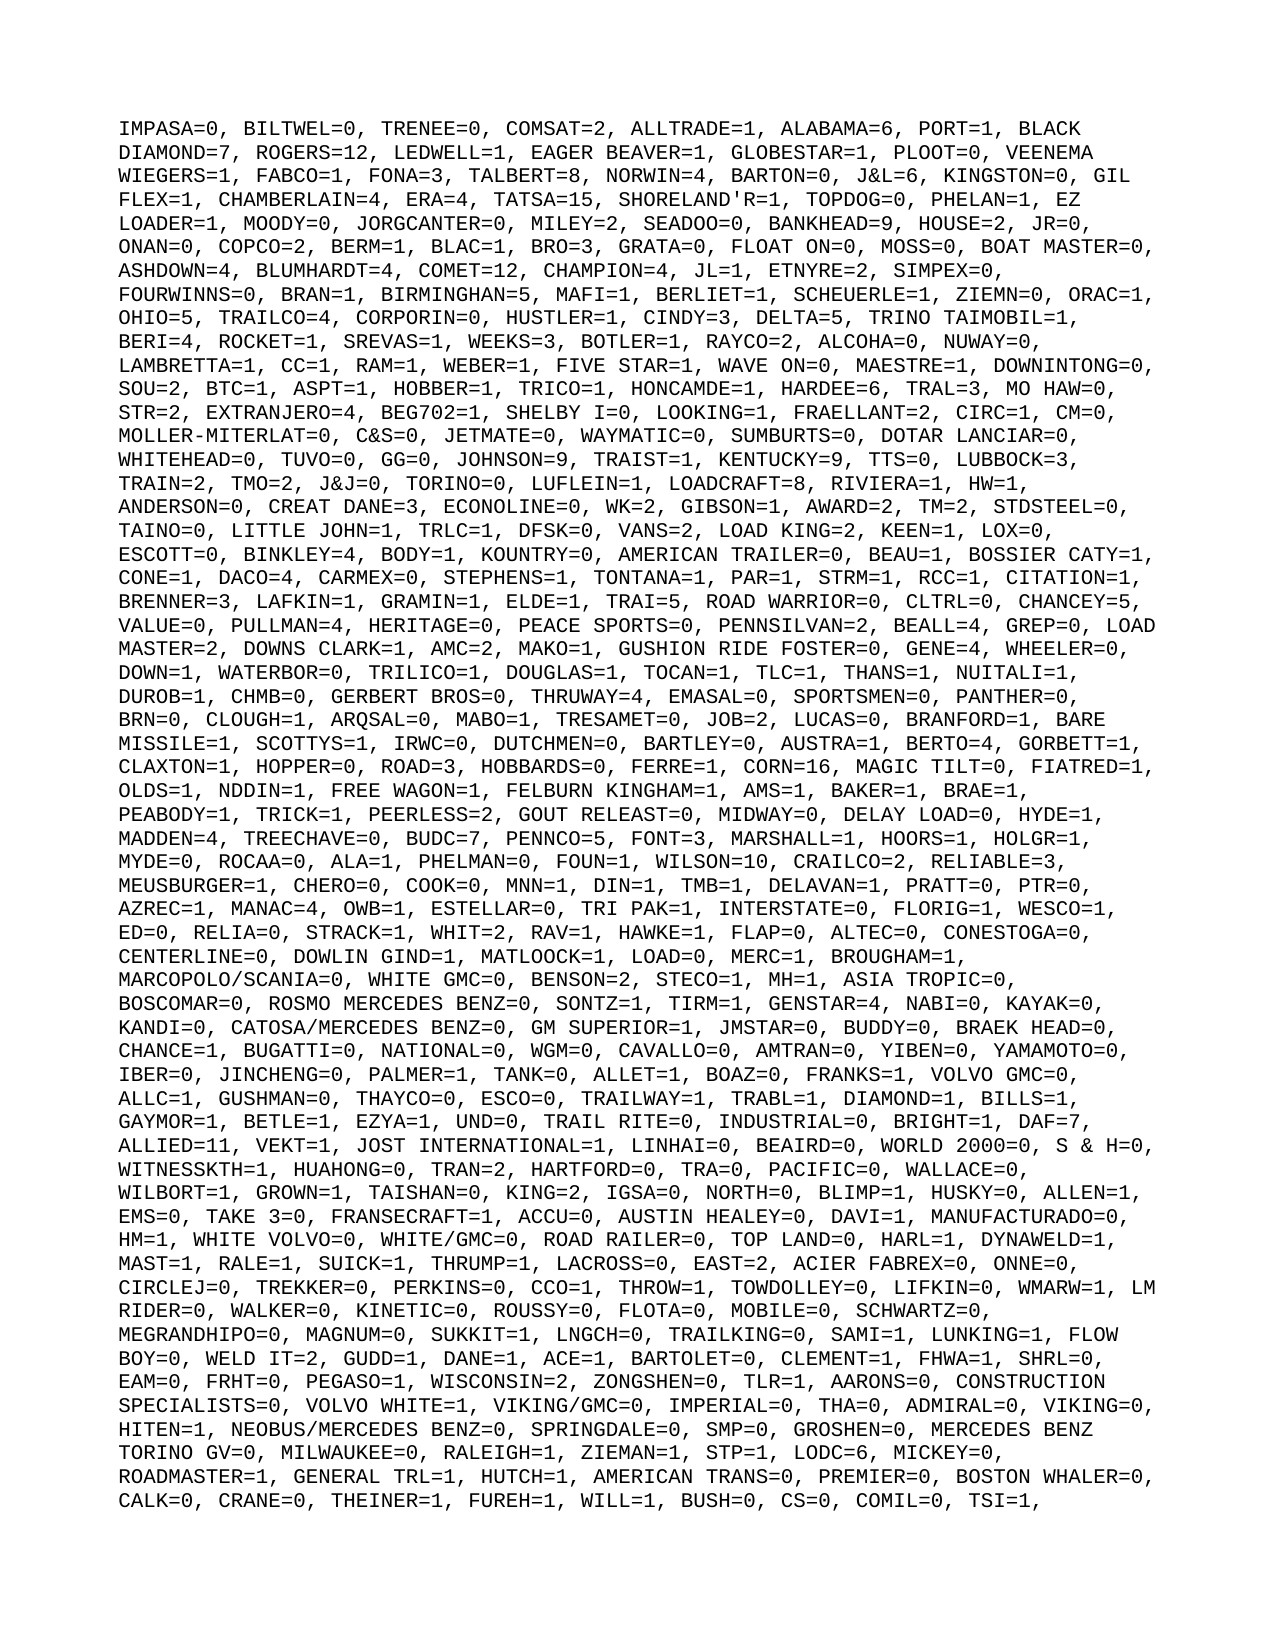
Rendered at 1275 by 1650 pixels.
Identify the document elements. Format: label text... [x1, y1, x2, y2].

text IMPASA=0, BILTWEL=0, TRENEE=0, COMSAT=2, ALLTRADE=1, ALABAMA=6, PORT=1, BLACK DIAMOND=7, ROGERS=12, LEDWELL=1, EAGER BEAVER=1, GLOBESTAR=1, PLOOT=0, VEENEMA WIEGERS=1, FABCO=1, FONA=3, TALBERT=8, NORWIN=4, BARTON=0, J&L=6, KINGSTON=0, GIL FLEX=1, CHAMBERLAIN=4, ERA=4, TATSA=15, SHORELAND'R=1, TOPDOG=0, PHELAN=1, EZ LOADER=1, MOODY=0, JORGCANTER=0, MILEY=2, SEADOO=0, BANKHEAD=9, HOUSE=2, JR=0, ONAN=0, COPCO=2, BERM=1, BLAC=1, BRO=3, GRATA=0, FLOAT ON=0, MOSS=0, BOAT MASTER=0, ASHDOWN=4, BLUMHARDT=4, COMET=12, CHAMPION=4, JL=1, ETNYRE=2, SIMPEX=0, FOURWINNS=0, BRAN=1, BIRMINGHAN=5, MAFI=1, BERLIET=1, SCHEUERLE=1, ZIEMN=0, ORAC=1, OHIO=5, TRAILCO=4, CORPORIN=0, HUSTLER=1, CINDY=3, DELTA=5, TRINO TAIMOBIL=1, BERI=4, ROCKET=1, SREVAS=1, WEEKS=3, BOTLER=1, RAYCO=2, ALCOHA=0, NUWAY=0, LAMBRETTA=1, CC=1, RAM=1, WEBER=1, FIVE STAR=1, WAVE ON=0, MAESTRE=1, DOWNINTONG=0, SOU=2, BTC=1, ASPT=1, HOBBER=1, TRICO=1, HONCAMDE=1, HARDEE=6, TRAL=3, MO HAW=0, STR=2, EXTRANJERO=4, BEG702=1, SHELBY I=0, LOOKING=1, FRAELLANT=2, CIRC=1, CM=0, MOLLER-MITERLAT=0, C&S=0, JETMATE=0, WAYMATIC=0, SUMBURTS=0, DOTAR LANCIAR=0, WHITEHEAD=0, TUVO=0, GG=0, JOHNSON=9, TRAIST=1, KENTUCKY=9, TTS=0, LUBBOCK=3, TRAIN=2, TMO=2, J&J=0, TORINO=0, LUFLEIN=1, LOADCRAFT=8, RIVIERA=1, HW=1, ANDERSON=0, CREAT DANE=3, ECONOLINE=0, WK=2, GIBSON=1, AWARD=2, TM=2, STDSTEEL=0, TAINO=0, LITTLE JOHN=1, TRLC=1, DFSK=0, VANS=2, LOAD KING=2, KEEN=1, LOX=0, ESCOTT=0, BINKLEY=4, BODY=1, KOUNTRY=0, AMERICAN TRAILER=0, BEAU=1, BOSSIER CATY=1, CONE=1, DACO=4, CARMEX=0, STEPHENS=1, TONTANA=1, PAR=1, STRM=1, RCC=1, CITATION=1, BRENNER=3, LAFKIN=1, GRAMIN=1, ELDE=1, TRAI=5, ROAD WARRIOR=0, CLTRL=0, CHANCEY=5, VALUE=0, PULLMAN=4, HERITAGE=0, PEACE SPORTS=0, PENNSILVAN=2, BEALL=4, GREP=0, LOAD MASTER=2, DOWNS CLARK=1, AMC=2, MAKO=1, GUSHION RIDE FOSTER=0, GENE=4, WHEELER=0, DOWN=1, WATERBOR=0, TRILICO=1, DOUGLAS=1, TOCAN=1, TLC=1, THANS=1, NUITALI=1, DUROB=1, CHMB=0, GERBERT BROS=0, THRUWAY=4, EMASAL=0, SPORTSMEN=0, PANTHER=0, BRN=0, CLOUGH=1, ARQSAL=0, MABO=1, TRESAMET=0, JOB=2, LUCAS=0, BRANFORD=1, BARE MISSILE=1, SCOTTYS=1, IRWC=0, DUTCHMEN=0, BARTLEY=0, AUSTRA=1, BERTO=4, GORBETT=1, CLAXTON=1, HOPPER=0, ROAD=3, HOBBARDS=0, FERRE=1, CORN=16, MAGIC TILT=0, FIATRED=1, OLDS=1, NDDIN=1, FREE WAGON=1, FELBURN KINGHAM=1, AMS=1, BAKER=1, BRAE=1, PEABODY=1, TRICK=1, PEERLESS=2, GOUT RELEAST=0, MIDWAY=0, DELAY LOAD=0, HYDE=1, MADDEN=4, TREECHAVE=0, BUDC=7, PENNCO=5, FONT=3, MARSHALL=1, HOORS=1, HOLGR=1, MYDE=0, ROCAA=0, ALA=1, PHELMAN=0, FOUN=1, WILSON=10, CRAILCO=2, RELIABLE=3, MEUSBURGER=1, CHERO=0, COOK=0, MNN=1, DIN=1, TMB=1, DELAVAN=1, PRATT=0, PTR=0, AZREC=1, MANAC=4, OWB=1, ESTELLAR=0, TRI PAK=1, INTERSTATE=0, FLORIG=1, WESCO=1, ED=0, RELIA=0, STRACK=1, WHIT=2, RAV=1, HAWKE=1, FLAP=0, ALTEC=0, CONESTOGA=0, CENTERLINE=0, DOWLIN GIND=1, MATLOOCK=1, LOAD=0, MERC=1, BROUGHAM=1, MARCOPOLO/SCANIA=0, WHITE GMC=0, BENSON=2, STECO=1, MH=1, ASIA TROPIC=0, BOSCOMAR=0, ROSMO MERCEDES BENZ=0, SONTZ=1, TIRM=1, GENSTAR=4, NABI=0, KAYAK=0, KANDI=0, CATOSA/MERCEDES BENZ=0, GM SUPERIOR=1, JMSTAR=0, BUDDY=0, BRAEK HEAD=0, CHANCE=1, BUGATTI=0, NATIONAL=0, WGM=0, CAVALLO=0, AMTRAN=0, YIBEN=0, YAMAMOTO=0, IBER=0, JINCHENG=0, PALMER=1, TANK=0, ALLET=1, BOAZ=0, FRANKS=1, VOLVO GMC=0, ALLC=1, GUSHMAN=0, THAYCO=0, ESCO=0, TRAILWAY=1, TRABL=1, DIAMOND=1, BILLS=1, GAYMOR=1, BETLE=1, EZYA=1, UND=0, TRAIL RITE=0, INDUSTRIAL=0, BRIGHT=1, DAF=7, ALLIED=11, VEKT=1, JOST INTERNATIONAL=1, LINHAI=0, BEAIRD=0, WORLD 2000=0, S & H=0, WITNESSKTH=1, HUAHONG=0, TRAN=2, HARTFORD=0, TRA=0, PACIFIC=0, WALLACE=0, WILBORT=1, GROWN=1, TAISHAN=0, KING=2, IGSA=0, NORTH=0, BLIMP=1, HUSKY=0, ALLEN=1, EMS=0, TAKE 3=0, FRANSECRAFT=1, ACCU=0, AUSTIN HEALEY=0, DAVI=1, MANUFACTURADO=0, HM=1, WHITE VOLVO=0, WHITE/GMC=0, ROAD RAILER=0, TOP LAND=0, HARL=1, DYNAWELD=1, MAST=1, RALE=1, SUICK=1, THRUMP=1, LACROSS=0, EAST=2, ACIER FABREX=0, ONNE=0, CIRCLEJ=0, TREKKER=0, PERKINS=0, CCO=1, THROW=1, TOWDOLLEY=0, LIFKIN=0, WMARW=1, LM RIDER=0, WALKER=0, KINETIC=0, ROUSSY=0, FLOTA=0, MOBILE=0, SCHWARTZ=0, MEGRANDHIPO=0, MAGNUM=0, SUKKIT=1, LNGCH=0, TRAILKING=0, SAMI=1, LUNKING=1, FLOW BOY=0, WELD IT=2, GUDD=1, DANE=1, ACE=1, BARTOLET=0, CLEMENT=1, FHWA=1, SHRL=0, EAM=0, FRHT=0, PEGASO=1, WISCONSIN=2, ZONGSHEN=0, TLR=1, AARONS=0, CONSTRUCTION SPECIALISTS=0, VOLVO WHITE=1, VIKING/GMC=0, IMPERIAL=0, THA=0, ADMIRAL=0, VIKING=0, HITEN=1, NEOBUS/MERCEDES BENZ=0, SPRINGDALE=0, SMP=0, GROSHEN=0, MERCEDES BENZ TORINO GV=0, MILWAUKEE=0, RALEIGH=1, ZIEMAN=1, STP=1, LODC=6, MICKEY=0, ROADMASTER=1, GENERAL TRL=1, HUTCH=1, AMERICAN TRANS=0, PREMIER=0, BOSTON WHALER=0, CALK=0, CRANE=0, THEINER=1, FUREH=1, WILL=1, BUSH=0, CS=0, COMIL=0, TSI=1, [118, 118, 1157, 1513]
